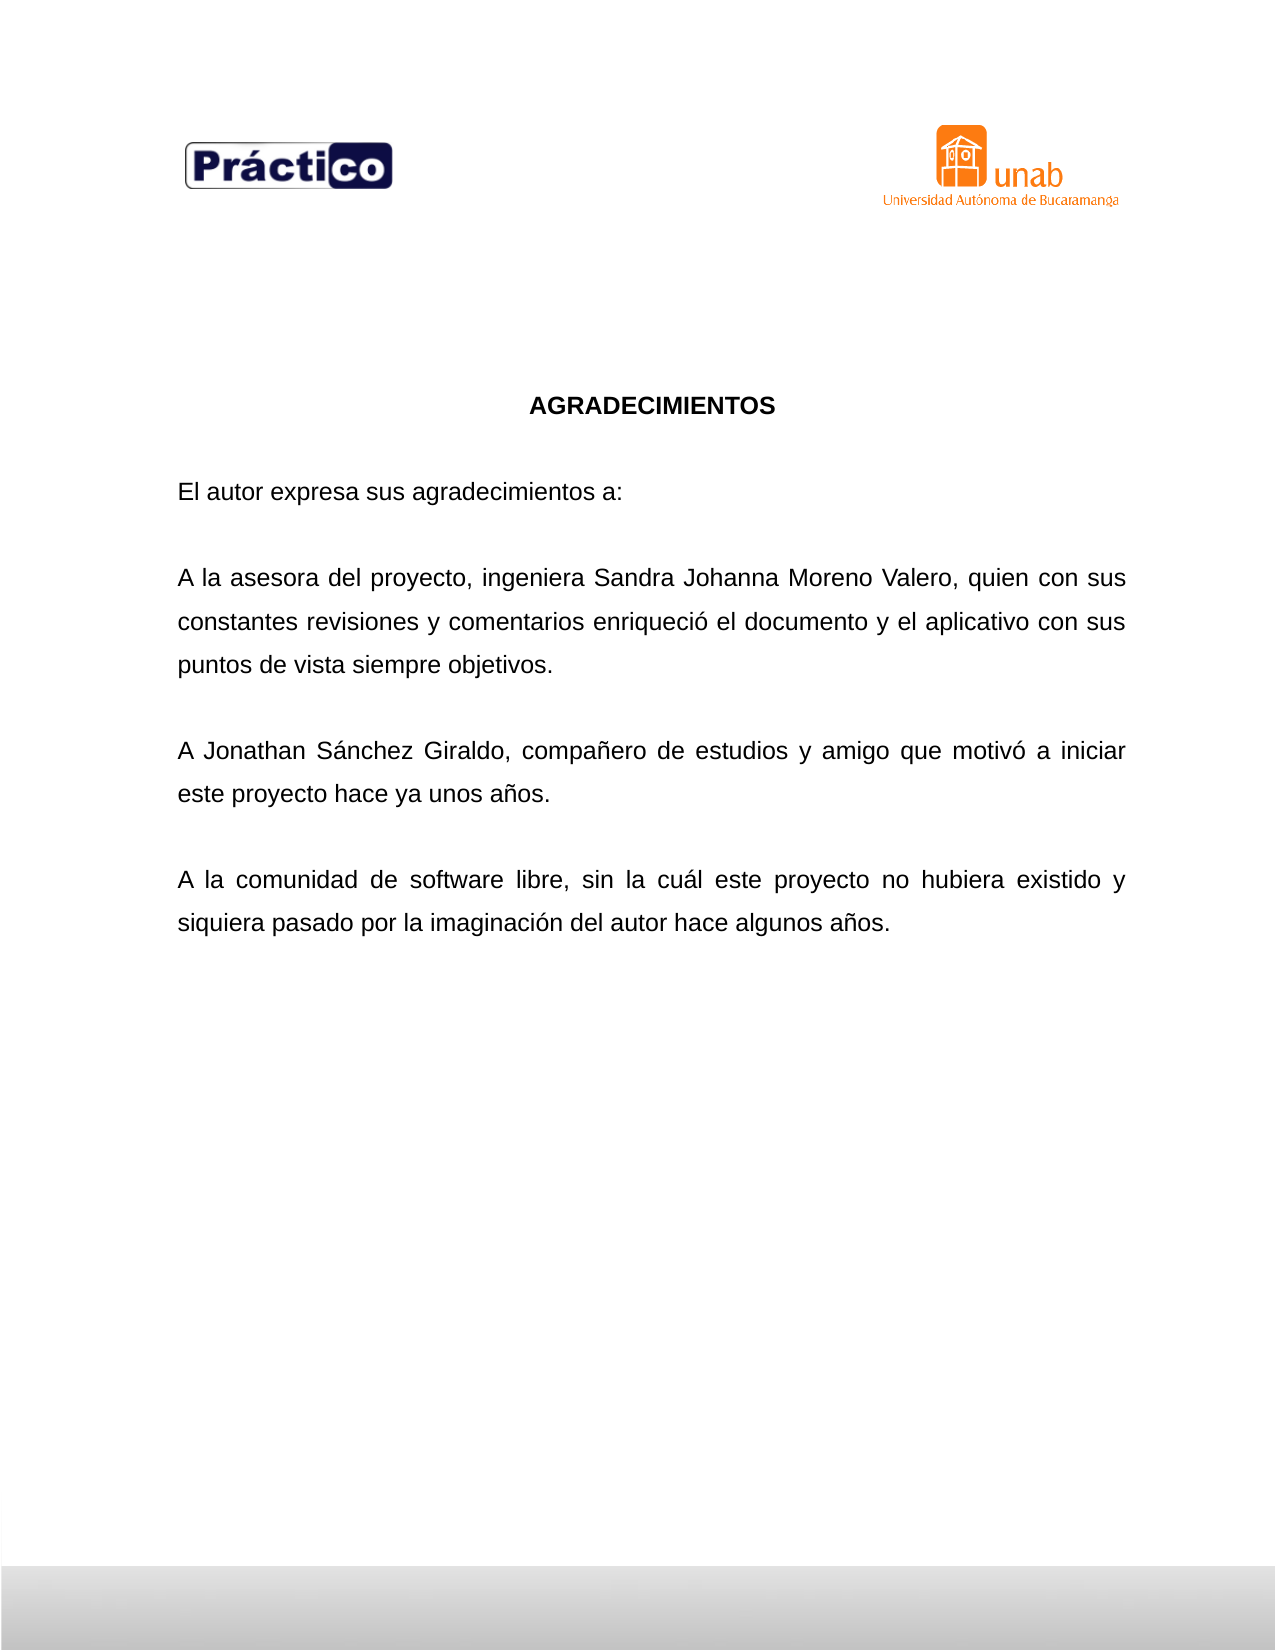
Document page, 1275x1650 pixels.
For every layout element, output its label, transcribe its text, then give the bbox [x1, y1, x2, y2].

text A la asesora del proyecto, ingeniera Sandra Johanna Moreno Valero, quien con sus constantes revisiones y comentarios enriqueció el documento y el aplicativo con sus puntos de vista siempre objetivos. [177, 563, 1127, 678]
picture [883, 125, 1119, 207]
picture [1, 1566, 1275, 1650]
picture [182, 140, 395, 191]
text El autor expresa sus agradecimientos a: [177, 477, 1127, 506]
text AGRADECIMIENTOS [177, 391, 1127, 420]
text A Jonathan Sánchez Giraldo, compañero de estudios y amigo que motivó a iniciar este proyecto hace ya unos años. [177, 736, 1127, 808]
text A la comunidad de software libre, sin la cuál este proyecto no hubiera existido y siquiera pasado por la imaginación del autor hace algunos años. [177, 865, 1127, 937]
